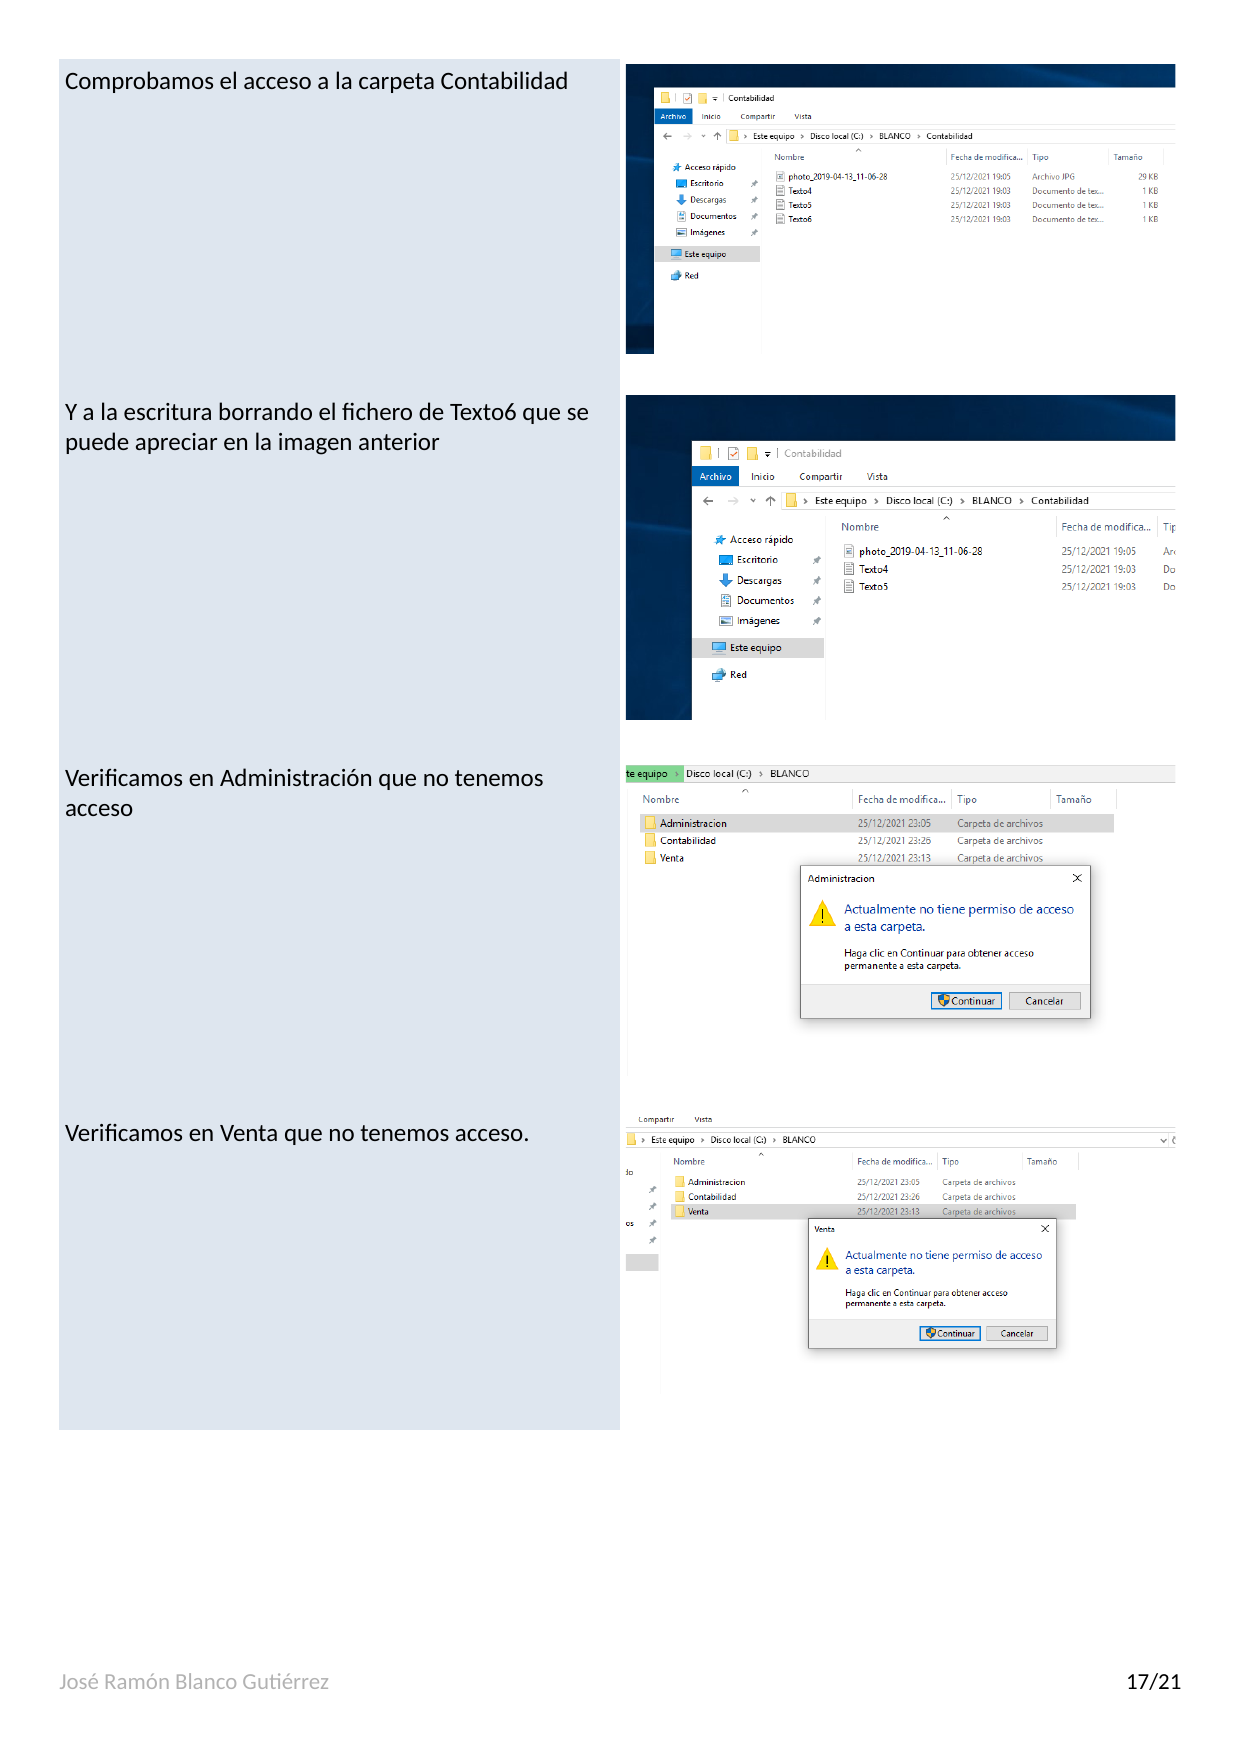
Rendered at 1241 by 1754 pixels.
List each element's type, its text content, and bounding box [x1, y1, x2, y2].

table_cell [620, 756, 1181, 1111]
table_cell [59, 1430, 1181, 1624]
table_cell Y a la escritura borrando el fichero de Texto6 que se puede apreciar en la imagen anterior [59, 390, 620, 756]
picture [625, 64, 1176, 354]
picture [625, 761, 1176, 1076]
table_cell [620, 59, 1181, 390]
picture [625, 395, 1176, 720]
table_cell [620, 1111, 1181, 1430]
picture [625, 1117, 1176, 1394]
table_cell Verificamos en Administración que no tenemos acceso [59, 756, 620, 1111]
table_cell Verificamos en Venta que no tenemos acceso. [59, 1111, 620, 1430]
table_cell Comprobamos el acceso a la carpeta Contabilidad [59, 59, 620, 390]
table_cell [620, 390, 1181, 756]
